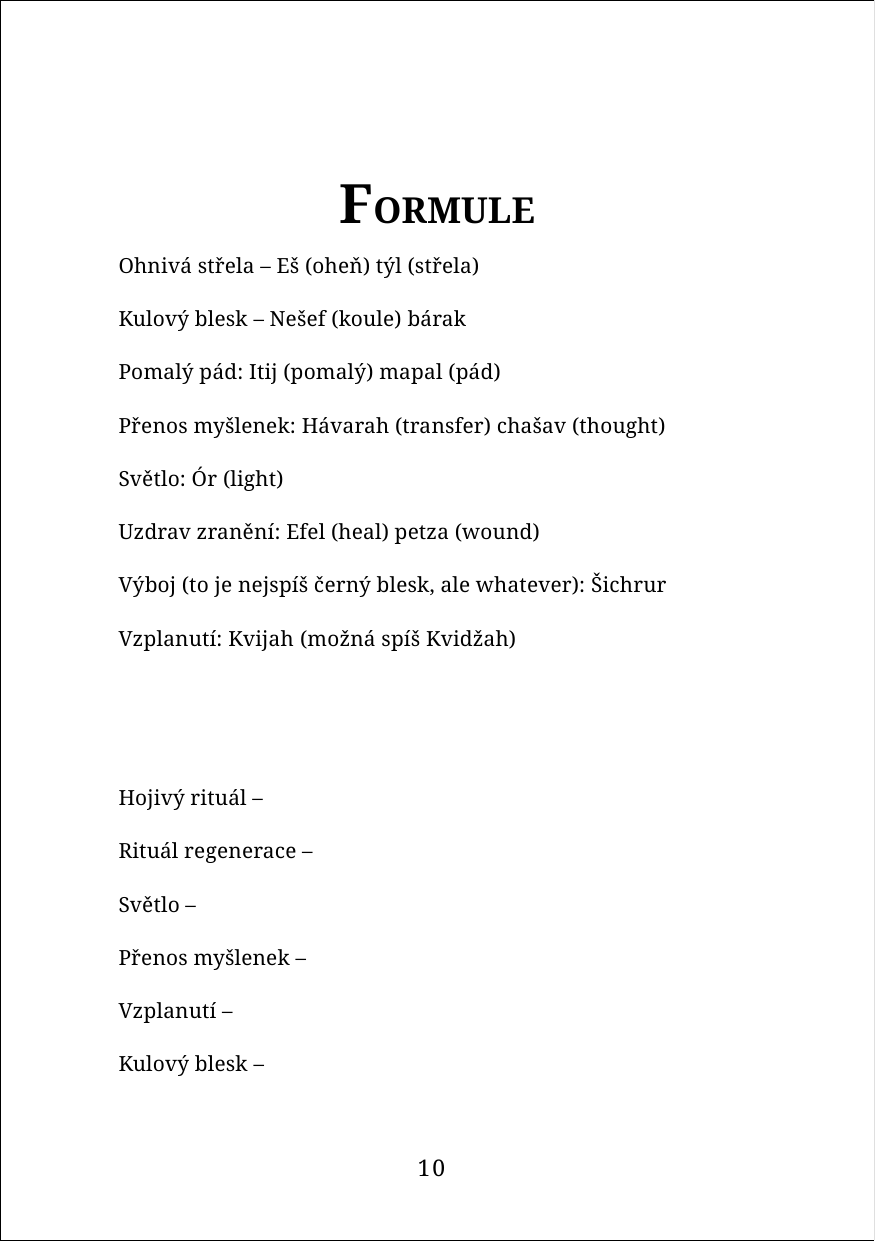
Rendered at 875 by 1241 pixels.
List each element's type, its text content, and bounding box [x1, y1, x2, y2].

text Vzplanutí: Kvijah (možná spíš Kvidžah) [118, 624, 756, 652]
text Uzdrav zranění: Efel (heal) petza (wound) [118, 517, 756, 546]
text Kulový blesk – [118, 1049, 756, 1078]
subtitle Formule [118, 166, 756, 239]
text Světlo – [118, 890, 756, 918]
text Výboj (to je nejspíš černý blesk, ale whatever): Šichrur [118, 570, 756, 599]
text Přenos myšlenek: Hávarah (transfer) chašav (thought) [118, 411, 756, 439]
text Kulový blesk – Nešef (koule) bárak [118, 304, 756, 333]
text Pomalý pád: Itij (pomalý) mapal (pád) [118, 357, 756, 386]
text Hojivý rituál – [118, 783, 756, 812]
text Světlo: Ór (light) [118, 464, 756, 492]
text Přenos myšlenek – [118, 943, 756, 971]
text Vzplanutí – [118, 996, 756, 1025]
text Rituál regenerace – [118, 837, 756, 865]
text Ohnivá střela – Eš (oheň) týl (střela) [118, 251, 756, 279]
